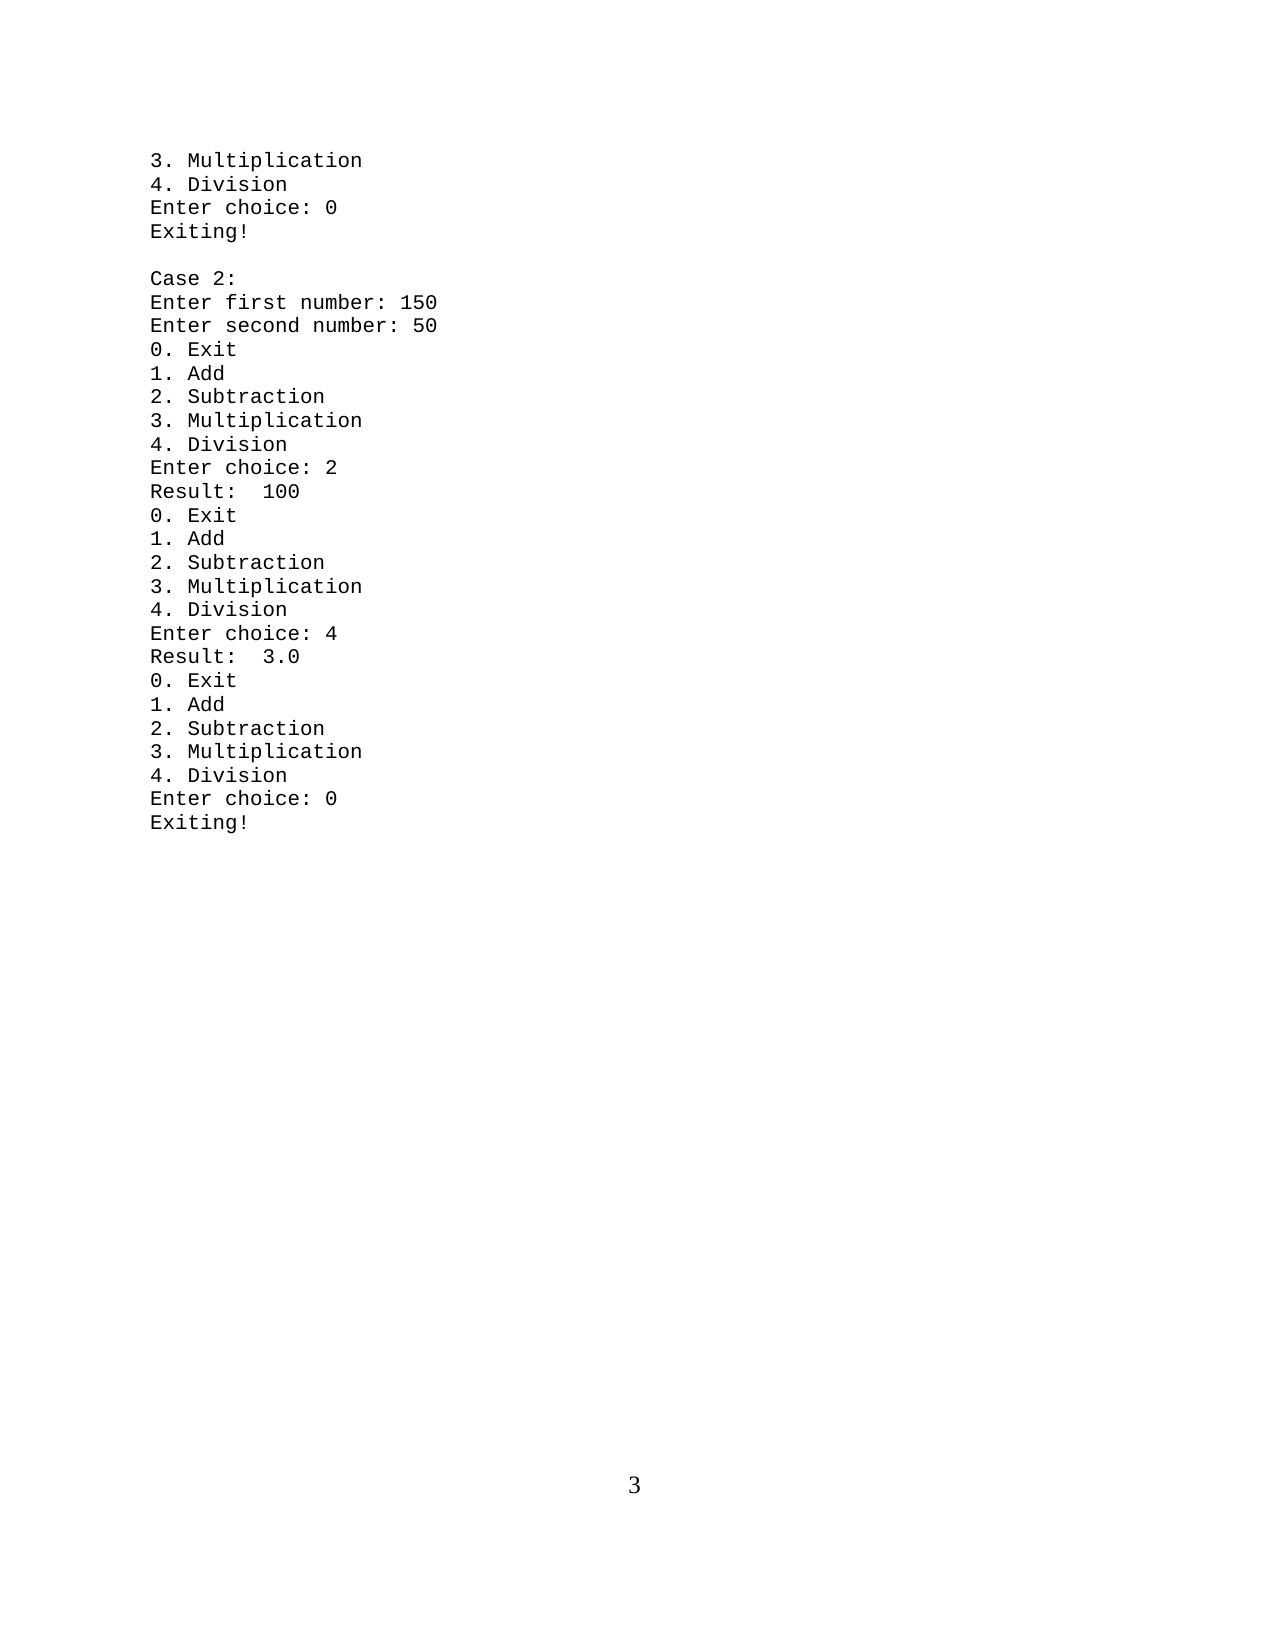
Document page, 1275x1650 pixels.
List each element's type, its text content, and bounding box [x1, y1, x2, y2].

text Enter choice: 0 [150, 788, 1125, 812]
text 2. Subtraction [150, 552, 1125, 576]
text 1. Add [150, 528, 1125, 552]
text 4. Division [150, 765, 1125, 788]
text 2. Subtraction [150, 717, 1125, 741]
text Enter choice: 0 [150, 197, 1125, 221]
text Exiting! [150, 221, 1125, 244]
text Enter choice: 2 [150, 457, 1125, 481]
text 4. Division [150, 434, 1125, 457]
text 1. Add [150, 694, 1125, 717]
text 2. Subtraction [150, 386, 1125, 410]
text Result: 3.0 [150, 647, 1125, 670]
text Case 2: [150, 268, 1125, 292]
text 3. Multiplication [150, 576, 1125, 599]
text 4. Division [150, 174, 1125, 197]
text 0. Exit [150, 505, 1125, 528]
text Enter choice: 4 [150, 623, 1125, 647]
text 1. Add [150, 363, 1125, 386]
text 3. Multiplication [150, 741, 1125, 765]
text 3. Multiplication [150, 410, 1125, 434]
text Result: 100 [150, 481, 1125, 505]
text Exiting! [150, 812, 1125, 836]
text Enter first number: 150 [150, 292, 1125, 316]
text Enter second number: 50 [150, 316, 1125, 339]
text 0. Exit [150, 670, 1125, 694]
text 3. Multiplication [150, 150, 1125, 174]
text 4. Division [150, 599, 1125, 623]
text 0. Exit [150, 339, 1125, 363]
